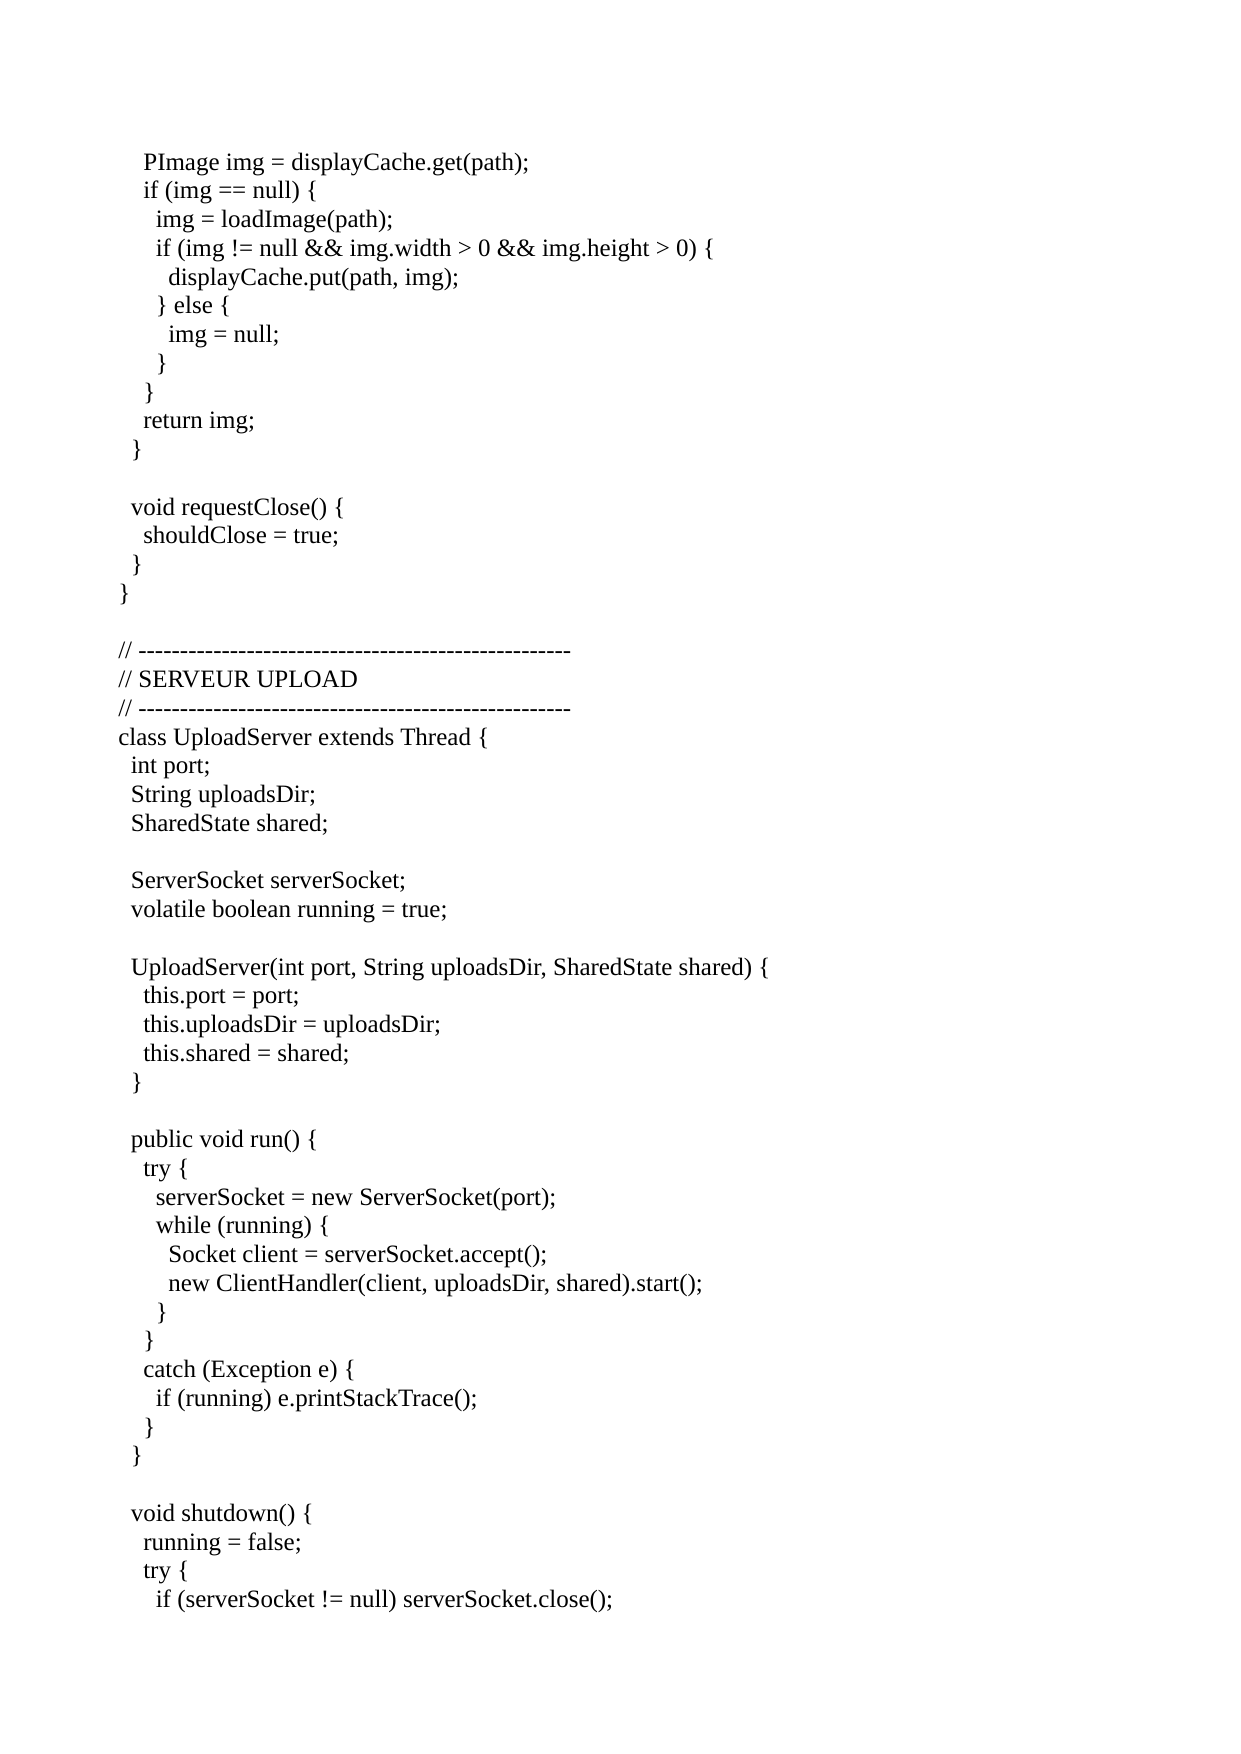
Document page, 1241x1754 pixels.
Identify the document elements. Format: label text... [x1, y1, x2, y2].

text } [118, 1326, 1122, 1354]
text UploadServer(int port, String uploadsDir, SharedState shared) { [118, 952, 1122, 981]
text } [118, 549, 1122, 578]
text // ---------------------------------------------------- [118, 636, 1122, 664]
text } [118, 348, 1122, 377]
text this.shared = shared; [118, 1038, 1122, 1067]
text // SERVEUR UPLOAD [118, 664, 1122, 693]
text this.port = port; [118, 981, 1122, 1009]
text Socket client = serverSocket.accept(); [118, 1239, 1122, 1268]
text serverSocket = new ServerSocket(port); [118, 1182, 1122, 1211]
text ServerSocket serverSocket; [118, 866, 1122, 894]
text shouldClose = true; [118, 521, 1122, 549]
text if (running) e.printStackTrace(); [118, 1383, 1122, 1412]
text img = null; [118, 319, 1122, 348]
text void shutdown() { [118, 1498, 1122, 1527]
text void requestClose() { [118, 492, 1122, 521]
text while (running) { [118, 1211, 1122, 1239]
text img = loadImage(path); [118, 204, 1122, 233]
text try { [118, 1556, 1122, 1584]
text String uploadsDir; [118, 779, 1122, 808]
text } [118, 1441, 1122, 1469]
text } [118, 434, 1122, 463]
text PImage img = displayCache.get(path); [118, 147, 1122, 176]
text } [118, 1067, 1122, 1096]
text volatile boolean running = true; [118, 894, 1122, 923]
text // ---------------------------------------------------- [118, 693, 1122, 722]
text displayCache.put(path, img); [118, 262, 1122, 291]
text } else { [118, 291, 1122, 319]
text } [118, 578, 1122, 607]
text SharedState shared; [118, 808, 1122, 837]
text return img; [118, 406, 1122, 434]
text } [118, 377, 1122, 406]
text try { [118, 1153, 1122, 1182]
text catch (Exception e) { [118, 1354, 1122, 1383]
text public void run() { [118, 1124, 1122, 1153]
text } [118, 1297, 1122, 1326]
text if (img == null) { [118, 176, 1122, 204]
text } [118, 1412, 1122, 1441]
text if (img != null && img.width > 0 && img.height > 0) { [118, 233, 1122, 262]
text this.uploadsDir = uploadsDir; [118, 1009, 1122, 1038]
text new ClientHandler(client, uploadsDir, shared).start(); [118, 1268, 1122, 1297]
text class UploadServer extends Thread { [118, 722, 1122, 751]
text if (serverSocket != null) serverSocket.close(); [118, 1584, 1122, 1613]
text running = false; [118, 1527, 1122, 1556]
text int port; [118, 751, 1122, 779]
